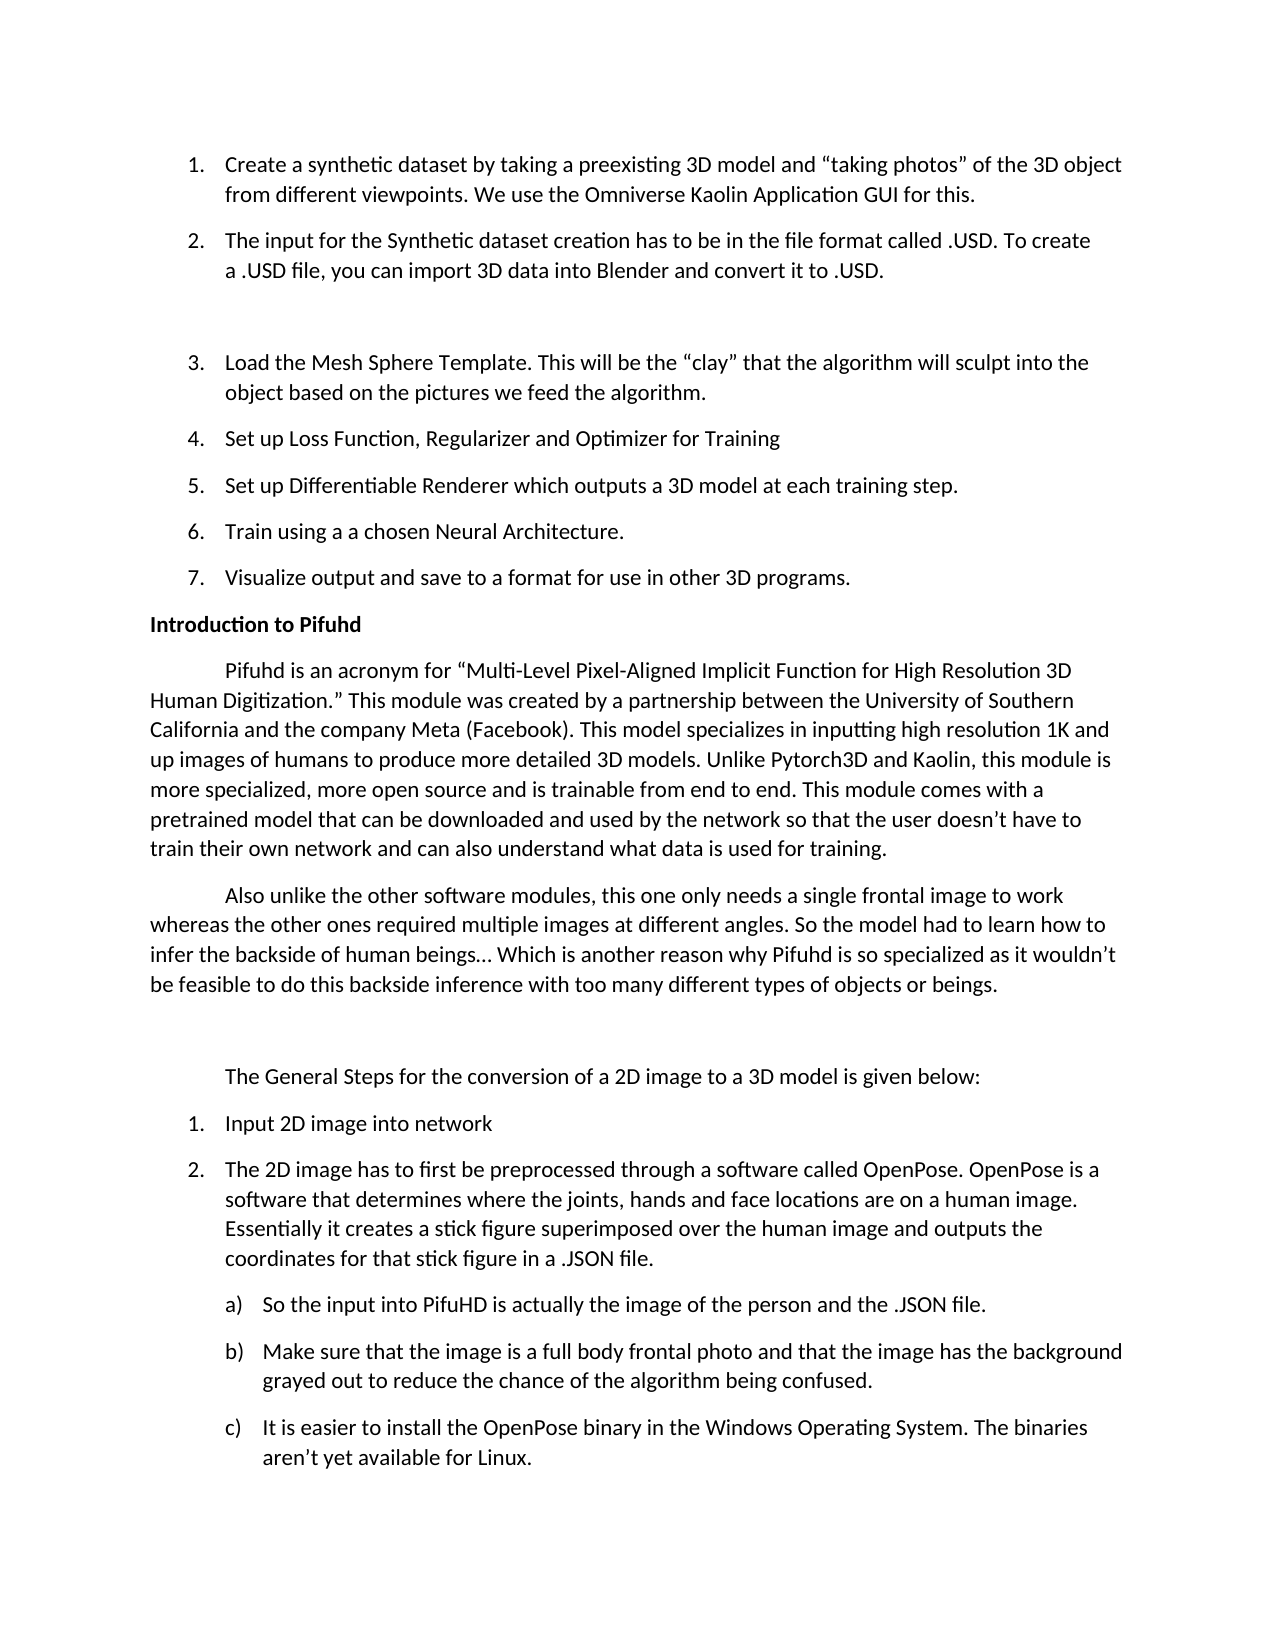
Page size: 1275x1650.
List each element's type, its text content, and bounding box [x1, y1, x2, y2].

list The 2D image has to first be preprocessed through a software called OpenPose. OpenPose is a software that determines where the joints, hands and face locations are on a human image. Essentially it creates a stick figure superimposed over the human image and outputs the coordinates for that stick figure in a .JSON file. [187, 1155, 1125, 1272]
text Introduction to Pifuhd [150, 610, 1125, 638]
text Pifuhd is an acronym for “Multi-Level Pixel-Aligned Implicit Function for High Resolution 3D Human Digitization.” This module was created by a partnership between the University of Southern California and the company Meta (Facebook). This model specializes in inputting high resolution 1K and up images of humans to produce more detailed 3D models. Unlike Pytorch3D and Kaolin, this module is more specialized, more open source and is trainable from end to end. This module comes with a pretrained model that can be downloaded and used by the network so that the user doesn’t have to train their own network and can also understand what data is used for training. [150, 656, 1125, 862]
list Set up Loss Function, Regularizer and Optimizer for Training [187, 424, 1125, 452]
list Train using a a chosen Neural Architecture. [187, 517, 1125, 545]
list Input 2D image into network [187, 1109, 1125, 1137]
list Set up Differentiable Renderer which outputs a 3D model at each training step. [187, 471, 1125, 499]
list Visualize output and save to a format for use in other 3D programs. [187, 563, 1125, 592]
text Also unlike the other software modules, this one only needs a single frontal image to work whereas the other ones required multiple images at different angles. So the model had to learn how to infer the backside of human beings… Which is another reason why Pifuhd is so specialized as it wouldn’t be feasible to do this backside inference with too many different types of objects or beings. [150, 881, 1125, 998]
list So the input into PifuHD is actually the image of the person and the .JSON file. [225, 1291, 1125, 1319]
list Make sure that the image is a full body frontal photo and that the image has the background grayed out to reduce the chance of the algorithm being confused. [225, 1337, 1125, 1395]
text The General Steps for the conversion of a 2D image to a 3D model is given below: [150, 1062, 1125, 1091]
list Create a synthetic dataset by taking a preexisting 3D model and “taking photos” of the 3D object from different viewpoints. We use the Omniverse Kaolin Application GUI for this. [187, 150, 1125, 208]
list The input for the Synthetic dataset creation has to be in the file format called .USD. To create a .USD file, you can import 3D data into Blender and convert it to .USD. [187, 226, 1125, 284]
list It is easier to install the OpenPose binary in the Windows Operating System. The binaries aren’t yet available for Linux. [225, 1413, 1125, 1471]
list Load the Mesh Sphere Template. This will be the “clay” that the algorithm will sculpt into the object based on the pictures we feed the algorithm. [187, 348, 1125, 406]
